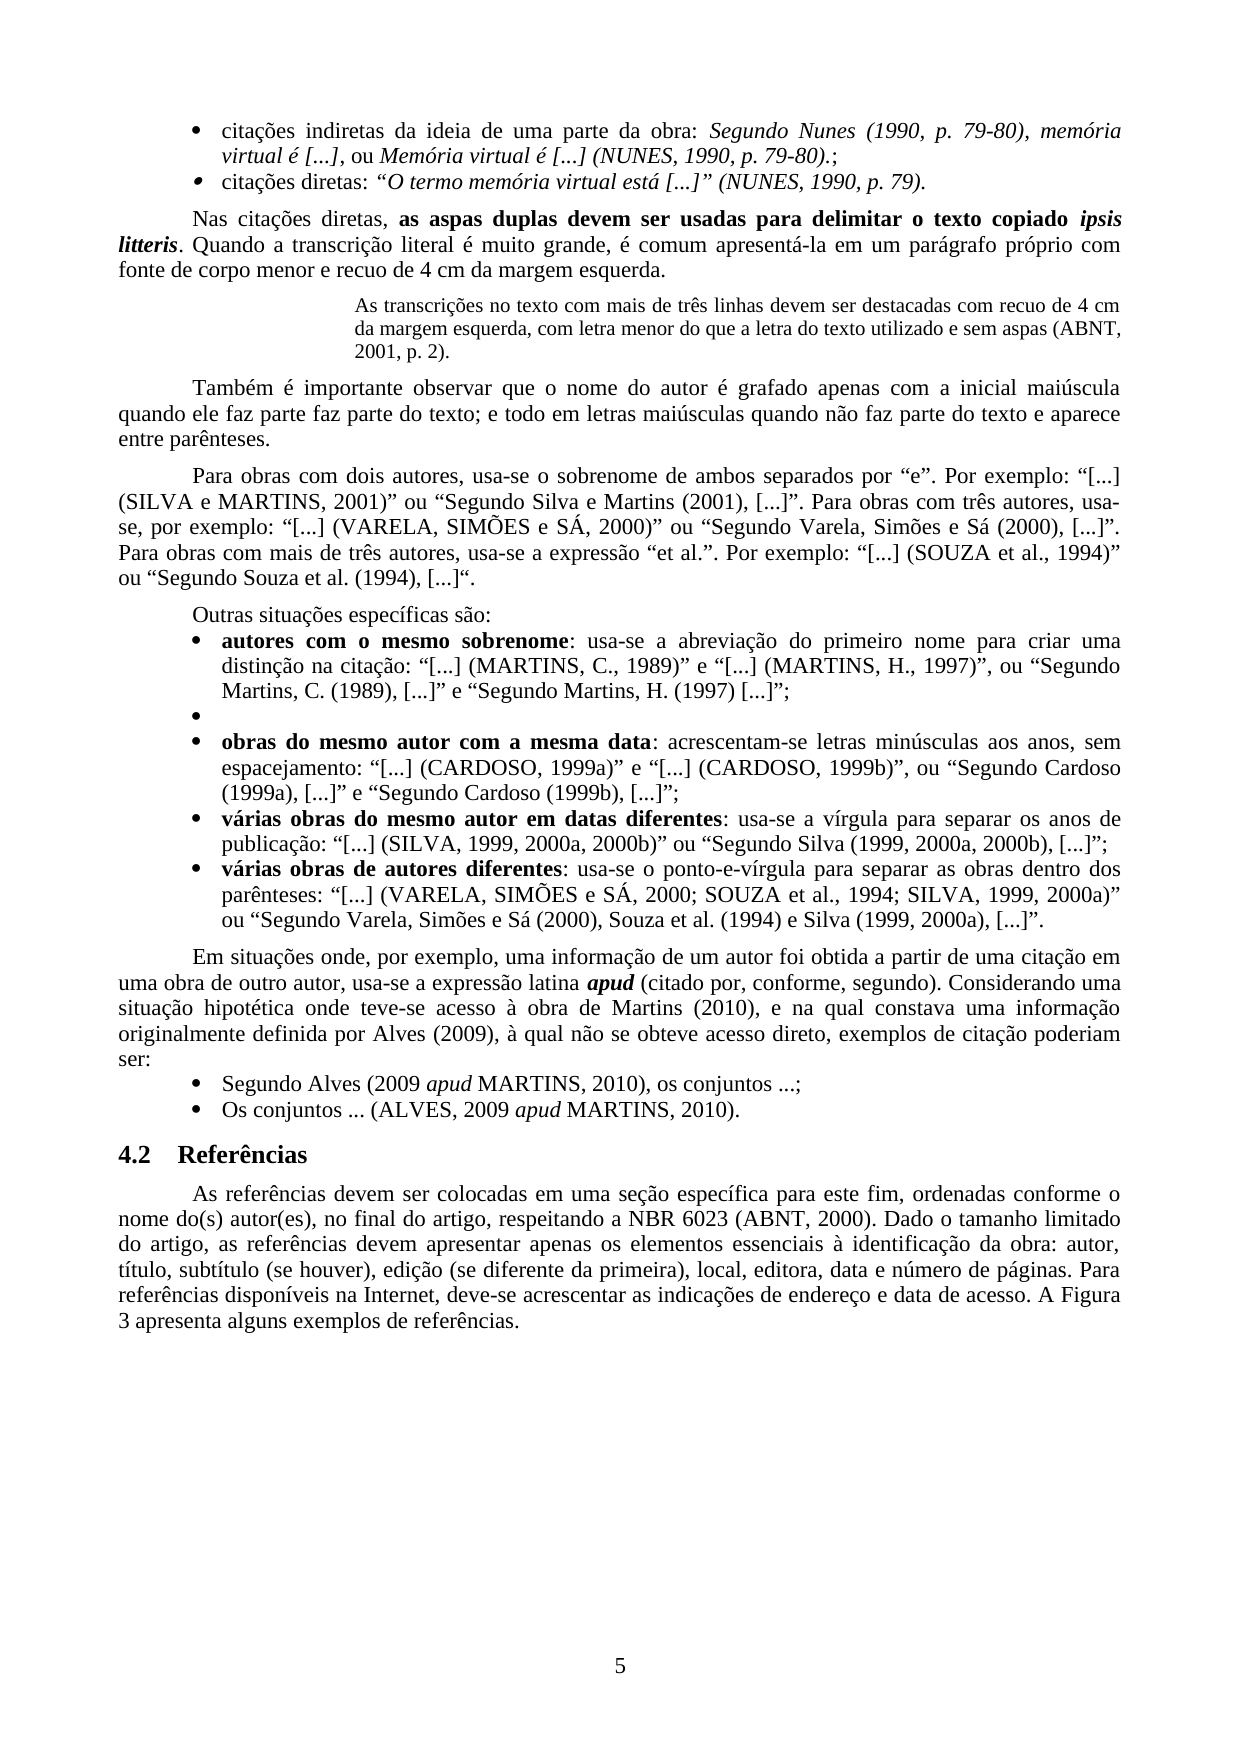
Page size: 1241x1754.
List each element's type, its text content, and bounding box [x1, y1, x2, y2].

text Também é importante observar que o nome do autor é grafado apenas com a inicial maiúscula quando ele faz parte faz parte do texto; e todo em letras maiúsculas quando não faz parte do texto e aparece entre parênteses. [118, 375, 1122, 452]
list várias obras do mesmo autor em datas diferentes: usa-se a vírgula para separar os anos de publicação: “[...] (SILVA, 1999, 2000a, 2000b)” ou “Segundo Silva (1999, 2000a, 2000b), [...]”; [192, 806, 1122, 856]
list citações indiretas da ideia de uma parte da obra: Segundo Nunes (1990, p. 79-80), memória virtual é [...], ou Memória virtual é [...] (NUNES, 1990, p. 79-80).; [192, 118, 1122, 169]
text Para obras com dois autores, usa-se o sobrenome de ambos separados por “e”. Por exemplo: “[...] (SILVA e MARTINS, 2001)” ou “Segundo Silva e Martins (2001), [...]”. Para obras com três autores, usa-se, por exemplo: “[...] (VARELA, SIMÕES e SÁ, 2000)” ou “Segundo Varela, Simões e Sá (2000), [...]”. Para obras com mais de três autores, usa-se a expressão “et al.”. Por exemplo: “[...] (SOUZA et al., 1994)” ou “Segundo Souza et al. (1994), [...]“. [118, 463, 1122, 590]
list Segundo Alves (2009 apud MARTINS, 2010), os conjuntos ...; [192, 1071, 1122, 1097]
subtitle Referências [118, 1140, 1122, 1169]
list várias obras de autores diferentes: usa-se o ponto-e-vírgula para separar as obras dentro dos parênteses: “[...] (VARELA, SIMÕES e SÁ, 2000; SOUZA et al., 1994; SILVA, 1999, 2000a)” ou “Segundo Varela, Simões e Sá (2000), Souza et al. (1994) e Silva (1999, 2000a), [...]”. [192, 856, 1122, 933]
text Nas citações diretas, as aspas duplas devem ser usadas para delimitar o texto copiado ipsis litteris. Quando a transcrição literal é muito grande, é comum apresentá-la em um parágrafo próprio com fonte de corpo menor e recuo de 4 cm da margem esquerda. [118, 206, 1122, 282]
list autores com o mesmo sobrenome: usa-se a abreviação do primeiro nome para criar uma distinção na citação: “[...] (MARTINS, C., 1989)” e “[...] (MARTINS, H., 1997)”, ou “Segundo Martins, C. (1989), [...]” e “Segundo Martins, H. (1997) [...]”; [192, 628, 1122, 704]
list Os conjuntos ... (ALVES, 2009 apud MARTINS, 2010). [192, 1097, 1122, 1122]
text As referências devem ser colocadas em uma seção específica para este fim, ordenadas conforme o nome do(s) autor(es), no final do artigo, respeitando a NBR 6023 (ABNT, 2000). Dado o tamanho limitado do artigo, as referências devem apresentar apenas os elementos essenciais à identificação da obra: autor, título, subtítulo (se houver), edição (se diferente da primeira), local, editora, data e número de páginas. Para referências disponíveis na Internet, deve-se acrescentar as indicações de endereço e data de acesso. A Figura 3 apresenta alguns exemplos de referências. [118, 1181, 1122, 1333]
list citações diretas: “O termo memória virtual está [...]” (NUNES, 1990, p. 79). [192, 169, 1122, 194]
text As transcrições no texto com mais de três linhas devem ser destacadas com recuo de 4 cm da margem esquerda, com letra menor do que a letra do texto utilizado e sem aspas (ABNT, 2001, p. 2). [354, 294, 1122, 363]
text Outras situações específicas são: [118, 602, 1122, 628]
list obras do mesmo autor com a mesma data: acrescentam-se letras minúsculas aos anos, sem espacejamento: “[...] (CARDOSO, 1999a)” e “[...] (CARDOSO, 1999b)”, ou “Segundo Cardoso (1999a), [...]” e “Segundo Cardoso (1999b), [...]”; [192, 729, 1122, 806]
text Em situações onde, por exemplo, uma informação de um autor foi obtida a partir de uma citação em uma obra de outro autor, usa-se a expressão latina apud (citado por, conforme, segundo). Considerando uma situação hipotética onde teve-se acesso à obra de Martins (2010), e na qual constava uma informação originalmente definida por Alves (2009), à qual não se obteve acesso direto, exemplos de citação poderiam ser: [118, 944, 1122, 1071]
